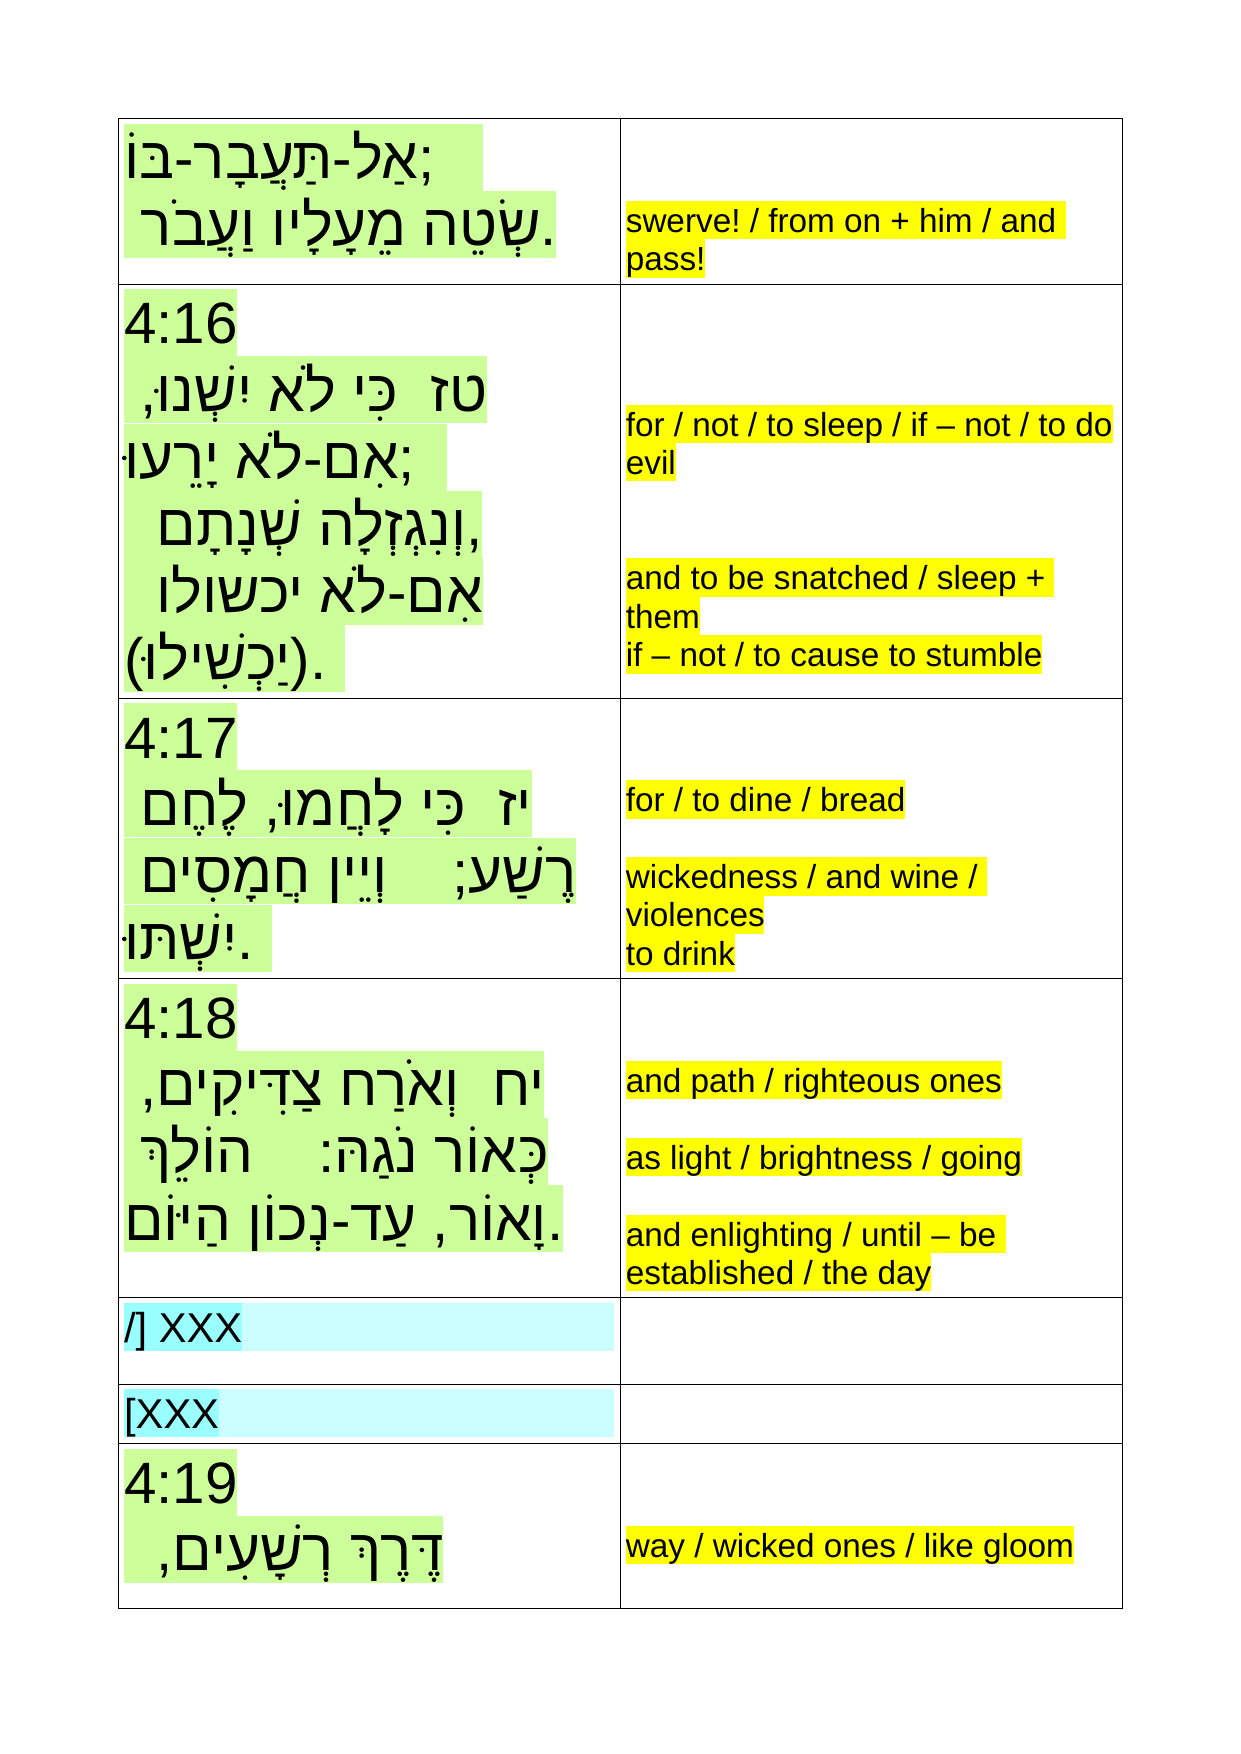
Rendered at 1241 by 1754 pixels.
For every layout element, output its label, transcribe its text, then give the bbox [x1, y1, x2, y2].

table_cell 4:17 יז כִּי לָחֲמוּ, לֶחֶם רֶשַׁע; וְיֵין חֲמָסִים יִשְׁתּוּ. [119, 699, 620, 978]
table_cell 4:18 יח וְאֹרַח צַדִּיקִים, כְּאוֹר נֹגַהּ: הוֹלֵךְ וָאוֹר, עַד-נְכוֹן הַיּוֹם. [119, 979, 620, 1297]
table_cell 4:15 טו פְּרָעֵהוּ אַל-תַּעֲבָר-בּוֹ; שְׂטֵה מֵעָלָיו וַעֲבֹר. [119, 119, 620, 283]
table_cell for / to dine / bread wickedness / and wine / violences to drink [621, 699, 1122, 978]
table_cell [621, 1298, 1122, 1383]
table_cell 4:16 טז כִּי לֹא יִשְׁנוּ, אִם-לֹא יָרֵעוּ; וְנִגְזְלָה שְׁנָתָם, אִם-לֹא יכשולו (יַכְשִׁילוּ). [119, 285, 620, 697]
table_cell way / wicked ones / like gloom [621, 1444, 1122, 1608]
table_cell [621, 1385, 1122, 1443]
table_cell and path / righteous ones as light / brightness / going and enlighting / until – be established / the day [621, 979, 1122, 1297]
table_cell [XXX [119, 1385, 620, 1443]
table_cell 4:19 דֶּרֶךְ רְשָׁעִים, כָּאֲפֵלָה: לֹא יָדְעוּ, בַּמֶּה יִכָּשֵׁלוּ. [119, 1444, 620, 1608]
table_cell swerve! / from on + him / and pass! [621, 119, 1122, 283]
table_cell for / not / to sleep / if – not / to do evil and to be snatched / sleep + them if – not / to cause to stumble [621, 285, 1122, 697]
table_cell /] XXX [119, 1298, 620, 1383]
